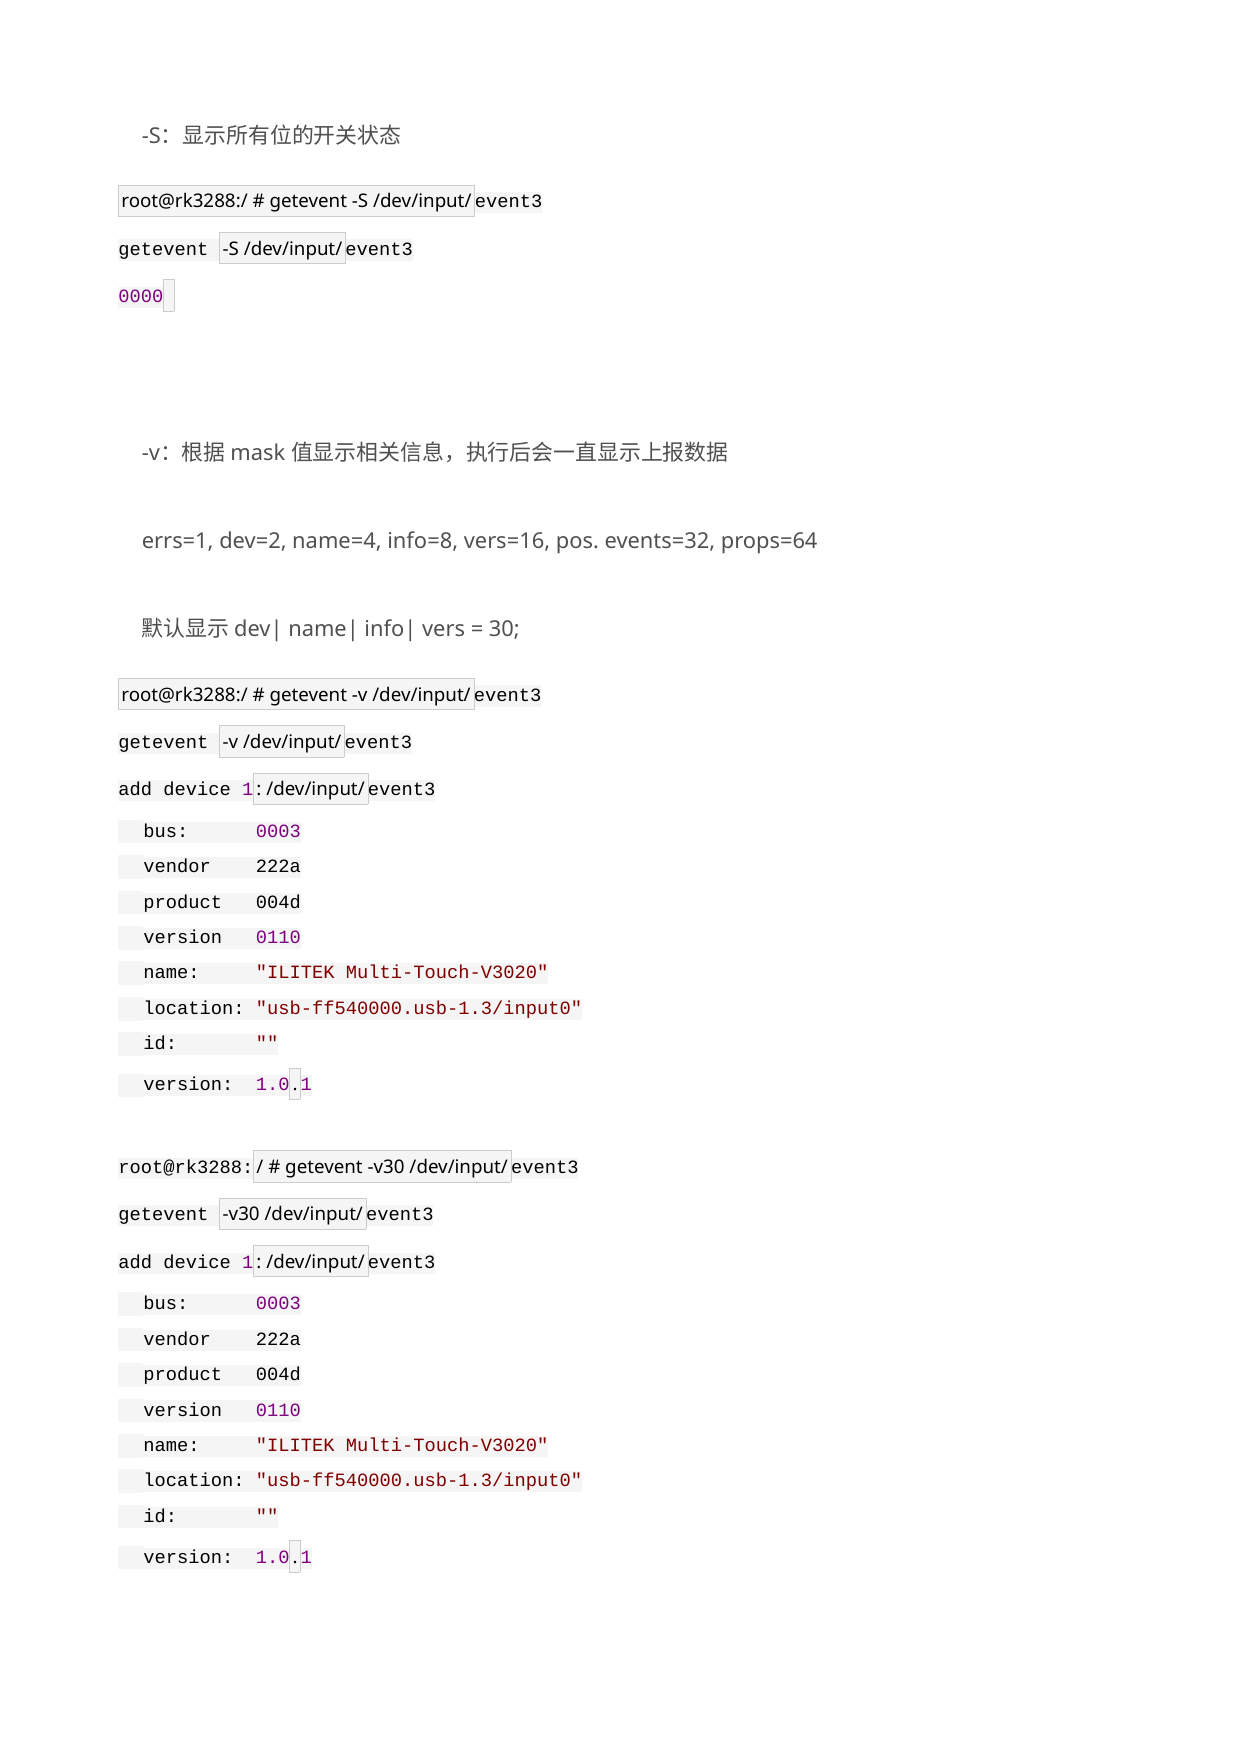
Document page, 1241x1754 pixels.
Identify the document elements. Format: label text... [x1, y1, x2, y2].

text 1 [301, 1068, 1122, 1099]
text location: "usb-ff540000.usb-1.3/input0" [118, 997, 1122, 1021]
text event3 [475, 678, 1122, 709]
text vendor 222a [118, 1328, 1122, 1351]
text root@rk3288: [118, 1150, 253, 1182]
text / # getevent -v30 /dev/input/ [254, 1151, 511, 1182]
text : /dev/input/ [254, 1246, 368, 1276]
text version: 1.0 [118, 1540, 289, 1572]
text getevent [118, 725, 219, 757]
text -v30 /dev/input/ [220, 1199, 366, 1229]
text id: "" [118, 1505, 1122, 1528]
text version 0110 [118, 1398, 1122, 1422]
text vendor 222a [118, 855, 1122, 879]
text root@rk3288:/ # getevent -v /dev/input/ [119, 679, 474, 709]
text add device 1: /dev/input/ [118, 772, 368, 804]
text event3 [346, 232, 1122, 263]
text getevent [118, 1198, 219, 1229]
text -S：显示所有位的开关状态 [142, 118, 1099, 150]
text [164, 280, 174, 311]
text . [290, 1541, 300, 1572]
text [175, 279, 1122, 311]
text id: "" [118, 1032, 1122, 1056]
text event3 [345, 725, 1122, 757]
text location: "usb-ff540000.usb-1.3/input0" [118, 1469, 1122, 1493]
text 0000 [118, 279, 163, 311]
text product 004d [118, 891, 1122, 914]
text -S /dev/input/ [220, 233, 345, 263]
text 1 [301, 1540, 1122, 1572]
text name: "ILITEK Multi-Touch-V3020" [118, 1434, 1122, 1458]
text event3 [369, 772, 1122, 804]
text version 0110 [118, 926, 1122, 950]
text -v /dev/input/ [220, 726, 344, 757]
text errs=1, dev=2, name=4, info=8, vers=16, pos. events=32, props=64 [142, 525, 1099, 554]
text event3 [367, 1198, 1122, 1229]
text add device 1 [118, 1245, 253, 1277]
text getevent [118, 232, 219, 263]
text . [290, 1069, 300, 1099]
text root@rk3288:/ # getevent -S /dev/input/ [119, 186, 474, 216]
text event3 [512, 1150, 1122, 1182]
text product 004d [118, 1363, 1122, 1387]
text version: 1.0 [118, 1068, 289, 1099]
text bus: 0003 [118, 820, 1122, 843]
text bus: 0003 [118, 1292, 1122, 1316]
text event3 [475, 184, 1122, 216]
text 默认显示 dev| name| info| vers = 30; [142, 611, 1099, 643]
text -v：根据 mask 值显示相关信息，执行后会一直显示上报数据 [142, 435, 1099, 467]
text event3 [369, 1245, 1122, 1277]
text name: "ILITEK Multi-Touch-V3020" [118, 961, 1122, 985]
